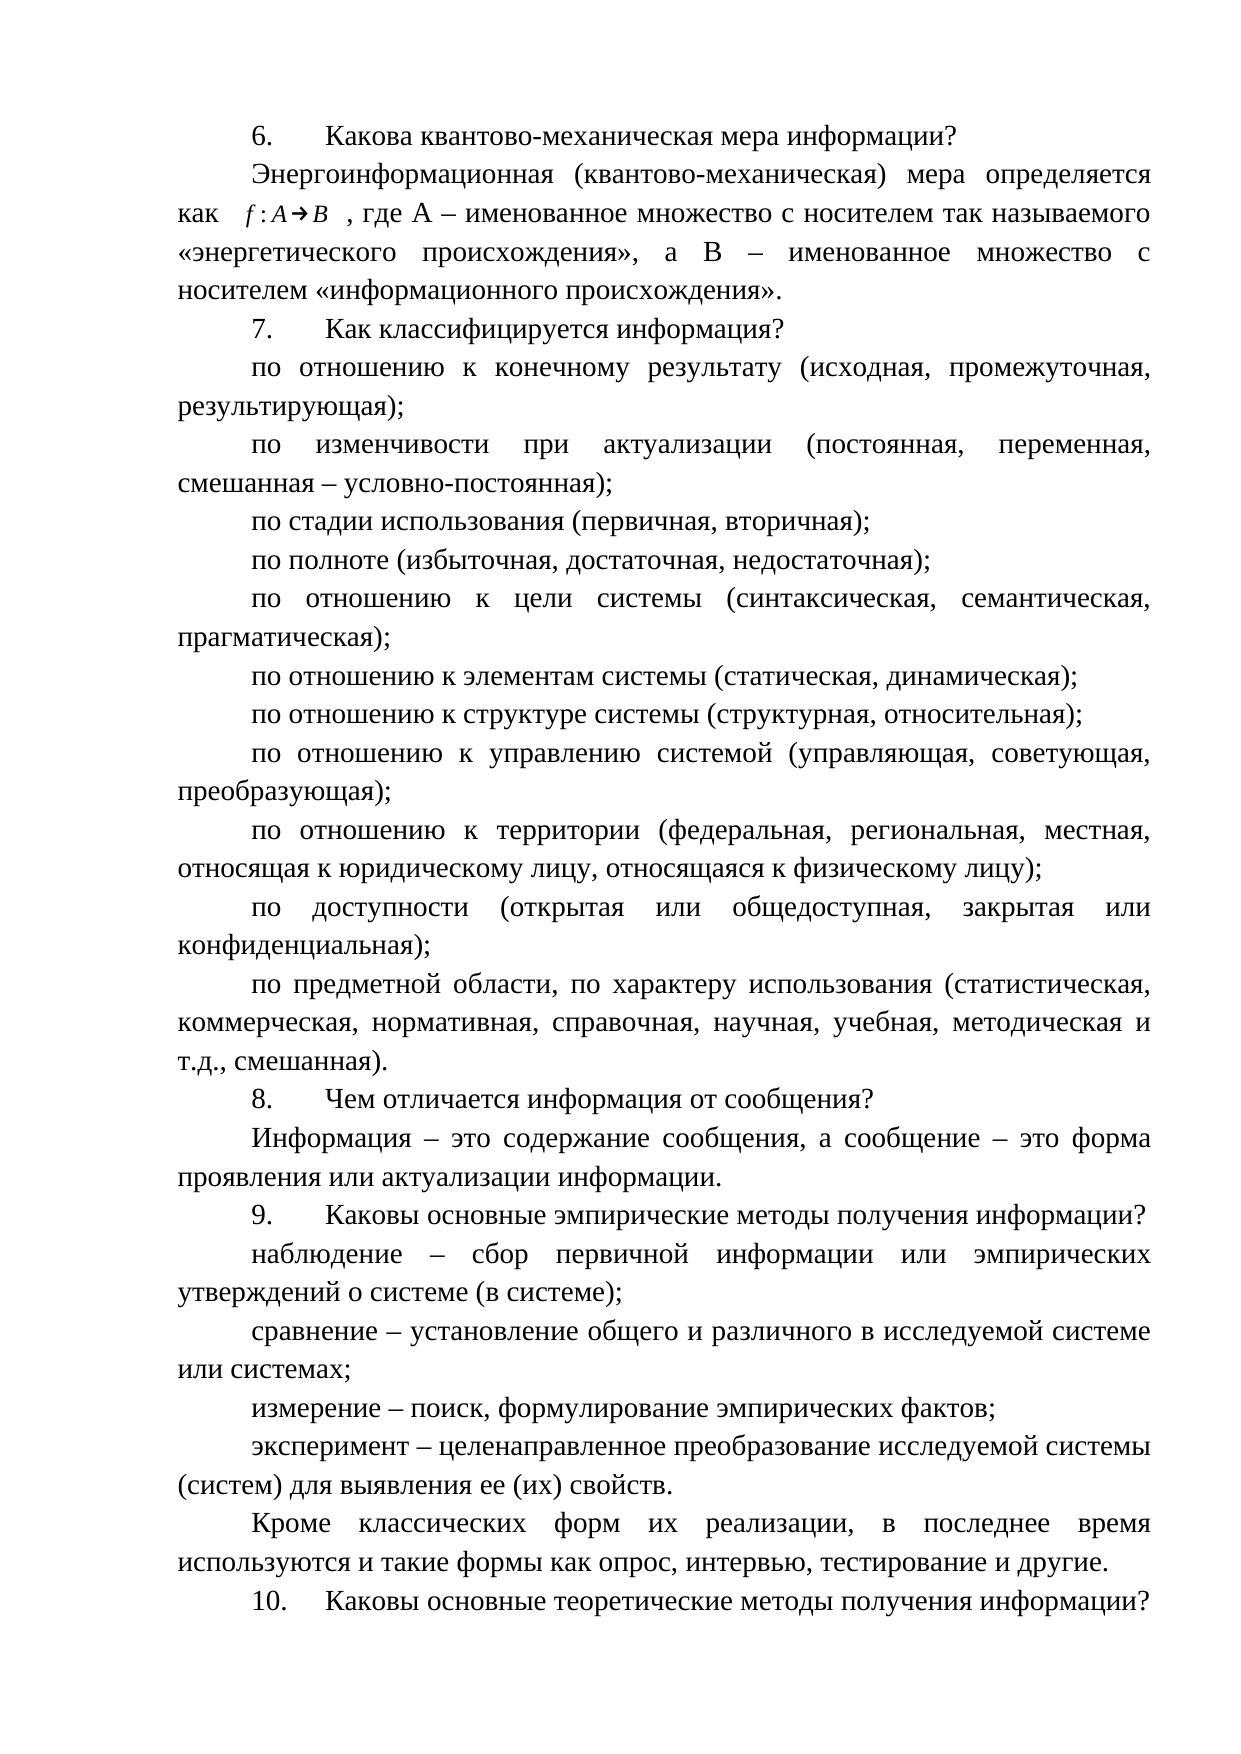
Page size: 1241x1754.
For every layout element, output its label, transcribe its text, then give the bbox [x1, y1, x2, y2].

text наблюдение – сбор первичной информации или эмпирических утверждений о системе (в системе); [177, 1236, 1152, 1308]
text по полноте (избыточная, достаточная, недостаточная); [177, 542, 1152, 576]
text по предметной области, по характеру использования (статистическая, коммерческая, нормативная, справочная, научная, учебная, методическая и т.д., смешанная). [177, 966, 1152, 1077]
list Как классифицируется информация? [177, 311, 1152, 344]
text по отношению к цели системы (синтаксическая, семантическая, прагматическая); [177, 581, 1152, 653]
text по стадии использования (первичная, вторичная); [177, 503, 1152, 537]
list Каковы основные эмпирические методы получения информации? [177, 1197, 1152, 1231]
text по отношению к элементам системы (статическая, динамическая); [177, 658, 1152, 691]
text сравнение – установление общего и различного в исследуемой системе или системах; [177, 1313, 1152, 1385]
text измерение – поиск, формулирование эмпирических фактов; [177, 1390, 1152, 1423]
text Энергоинформационная (квантово-механическая) мера определяется как , где A – именованное множество с носителем так называемого «энергетического происхождения», а B – именованное множество с носителем «информационного происхождения». [177, 157, 1152, 306]
text по отношению к структуре системы (структурная, относительная); [177, 696, 1152, 730]
text эксперимент – целенаправленное преобразование исследуемой системы (систем) для выявления ее (их) свойств. [177, 1428, 1152, 1501]
text по доступности (открытая или общедоступная, закрытая или конфиденциальная); [177, 889, 1152, 961]
text по отношению к территории (федеральная, региональная, местная, относящая к юридическому лицу, относящаяся к физическому лицу); [177, 812, 1152, 884]
list Какова квантово-механическая мера информации? [177, 118, 1152, 152]
text Кроме классических форм их реализации, в последнее время используются и такие формы как опрос, интервью, тестирование и другие. [177, 1506, 1152, 1578]
text по отношению к конечному результату (исходная, промежуточная, результирующая); [177, 349, 1152, 421]
list Чем отличается информация от сообщения? [177, 1082, 1152, 1115]
text Информация – это содержание сообщения, а сообщение – это форма проявления или актуализации информации. [177, 1120, 1152, 1192]
text по отношению к управлению системой (управляющая, советующая, преобразующая); [177, 735, 1152, 807]
text по изменчивости при актуализации (постоянная, переменная, смешанная – условно-постоянная); [177, 426, 1152, 498]
list Каковы основные теоретические методы получения информации? [177, 1583, 1152, 1616]
